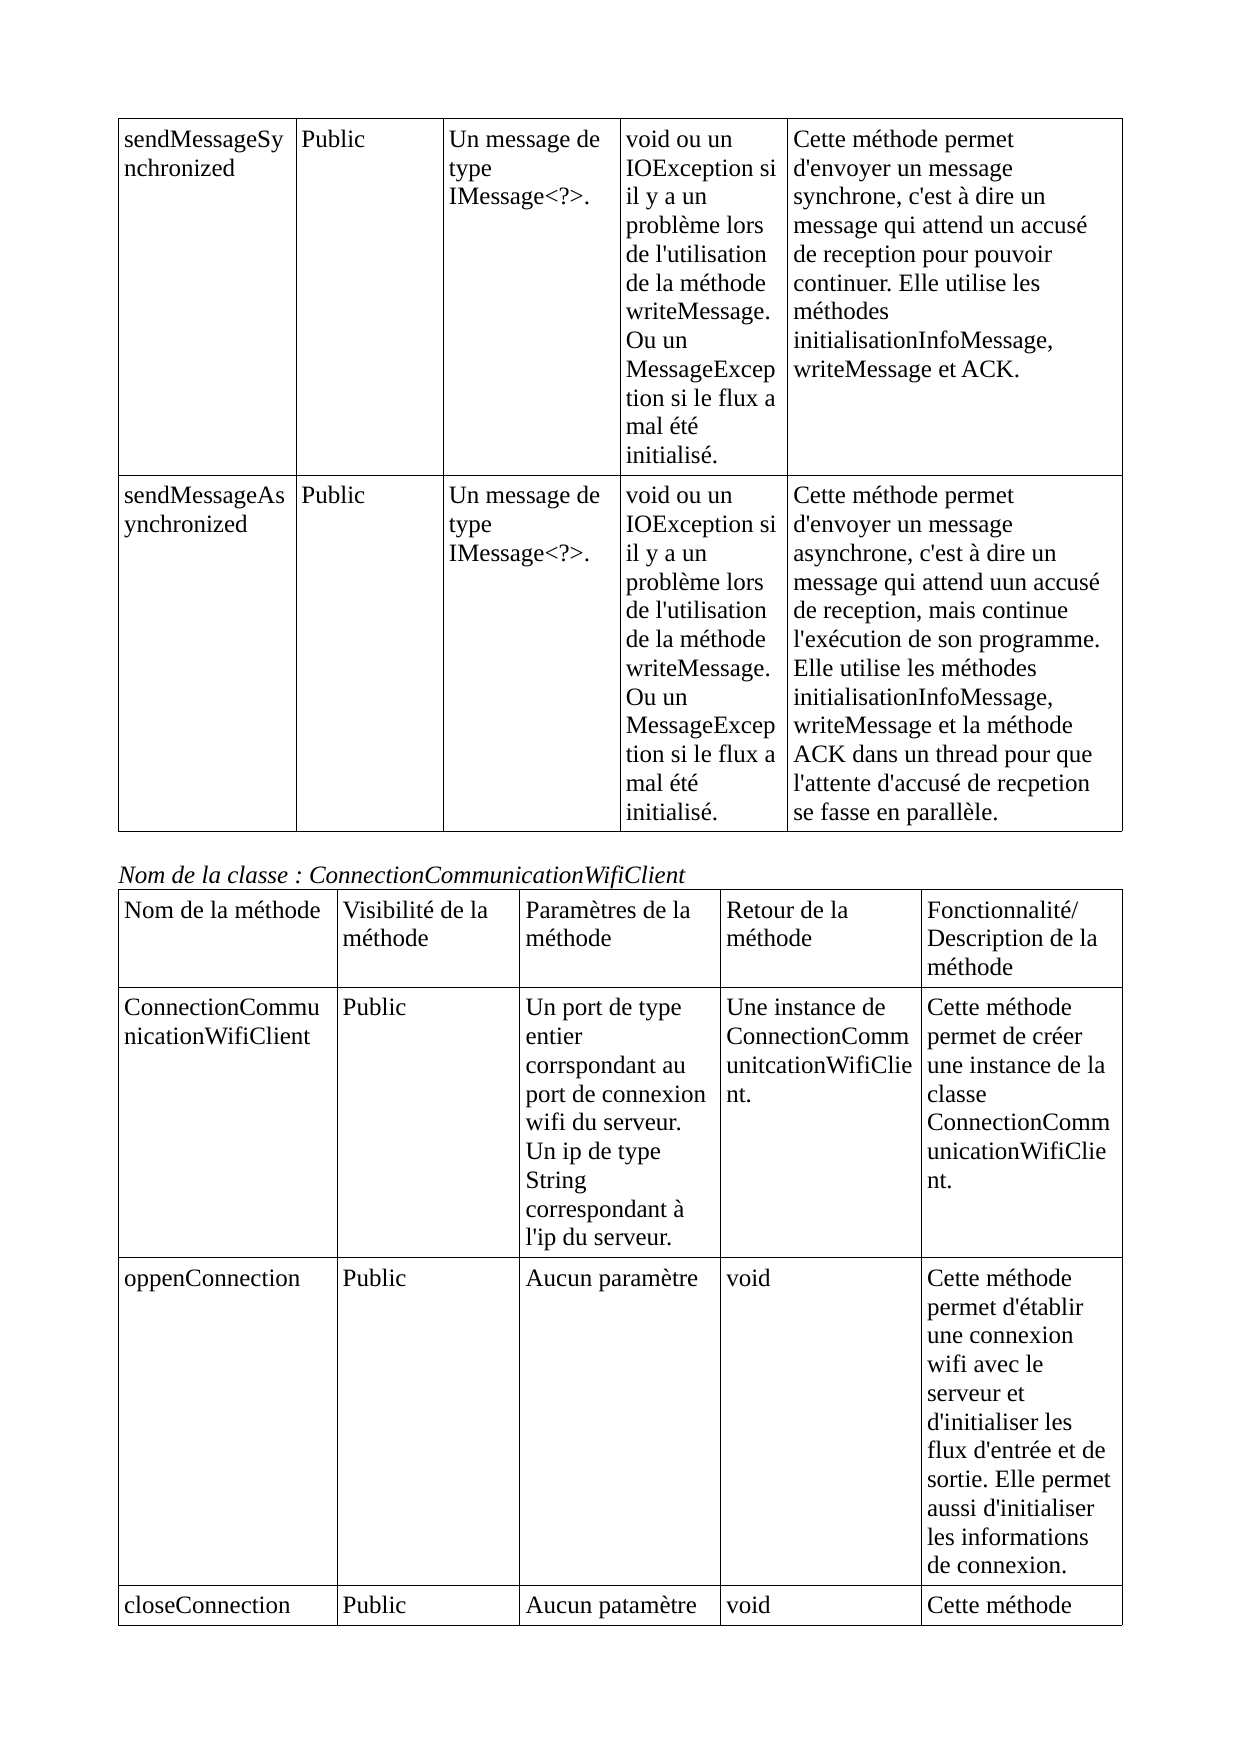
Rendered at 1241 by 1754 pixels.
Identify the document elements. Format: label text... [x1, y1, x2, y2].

table_cell Un port de type entier corrspondant au port de connexion wifi du serveur. Un ip de type String correspondant à l'ip du serveur. [520, 988, 720, 1257]
table_cell Public [297, 119, 443, 475]
table_cell oppenConnection [119, 1258, 337, 1585]
table_cell Aucun paramètre [520, 1258, 720, 1585]
table_cell sendMessageSynchronized [119, 119, 296, 475]
table_cell Public [297, 476, 443, 831]
table_cell Cette méthode permet de créer une instance de la classe ConnectionCommunicationWifiClient. [922, 988, 1122, 1257]
table_header Retour de la méthode [721, 890, 921, 987]
table_header Nom de la méthode [119, 890, 337, 987]
table_cell void ou un IOException si il y a un problème lors de l'utilisation de la méthode writeMessage. Ou un MessageException si le flux a mal été initialisé. [621, 119, 787, 475]
table_cell closeConnection [119, 1586, 337, 1625]
table_cell Cette méthode [922, 1586, 1122, 1625]
table_cell Public [338, 1586, 519, 1625]
table_cell void ou un IOException si il y a un problème lors de l'utilisation de la méthode writeMessage. Ou un MessageException si le flux a mal été initialisé. [621, 476, 787, 831]
table_cell Public [338, 988, 519, 1257]
table_cell Un message de type IMessage<?>. [444, 476, 620, 831]
table_cell void [721, 1258, 921, 1585]
table_cell Cette méthode permet d'envoyer un message asynchrone, c'est à dire un message qui attend uun accusé de reception, mais continue l'exécution de son programme. Elle utilise les méthodes initialisationInfoMessage, writeMessage et la méthode ACK dans un thread pour que l'attente d'accusé de recpetion se fasse en parallèle. [788, 476, 1122, 831]
table_header Paramètres de la méthode [520, 890, 720, 987]
table_header Visibilité de la méthode [338, 890, 519, 987]
table_cell sendMessageAsynchronized [119, 476, 296, 831]
table_cell Public [338, 1258, 519, 1585]
table_header Fonctionnalité/Description de la méthode [922, 890, 1122, 987]
table_cell Un message de type IMessage<?>. [444, 119, 620, 475]
table_cell Cette méthode permet d'envoyer un message synchrone, c'est à dire un message qui attend un accusé de reception pour pouvoir continuer. Elle utilise les méthodes initialisationInfoMessage, writeMessage et ACK. [788, 119, 1122, 475]
table_cell Une instance de ConnectionCommunitcationWifiClient. [721, 988, 921, 1257]
table_cell Cette méthode permet d'établir une connexion wifi avec le serveur et d'initialiser les flux d'entrée et de sortie. Elle permet aussi d'initialiser les informations de connexion. [922, 1258, 1122, 1585]
text Nom de la classe : ConnectionCommunicationWifiClient [118, 860, 1122, 889]
table_cell ConnectionCommunicationWifiClient [119, 988, 337, 1257]
table_cell Aucun patamètre [520, 1586, 720, 1625]
table_cell void [721, 1586, 921, 1625]
